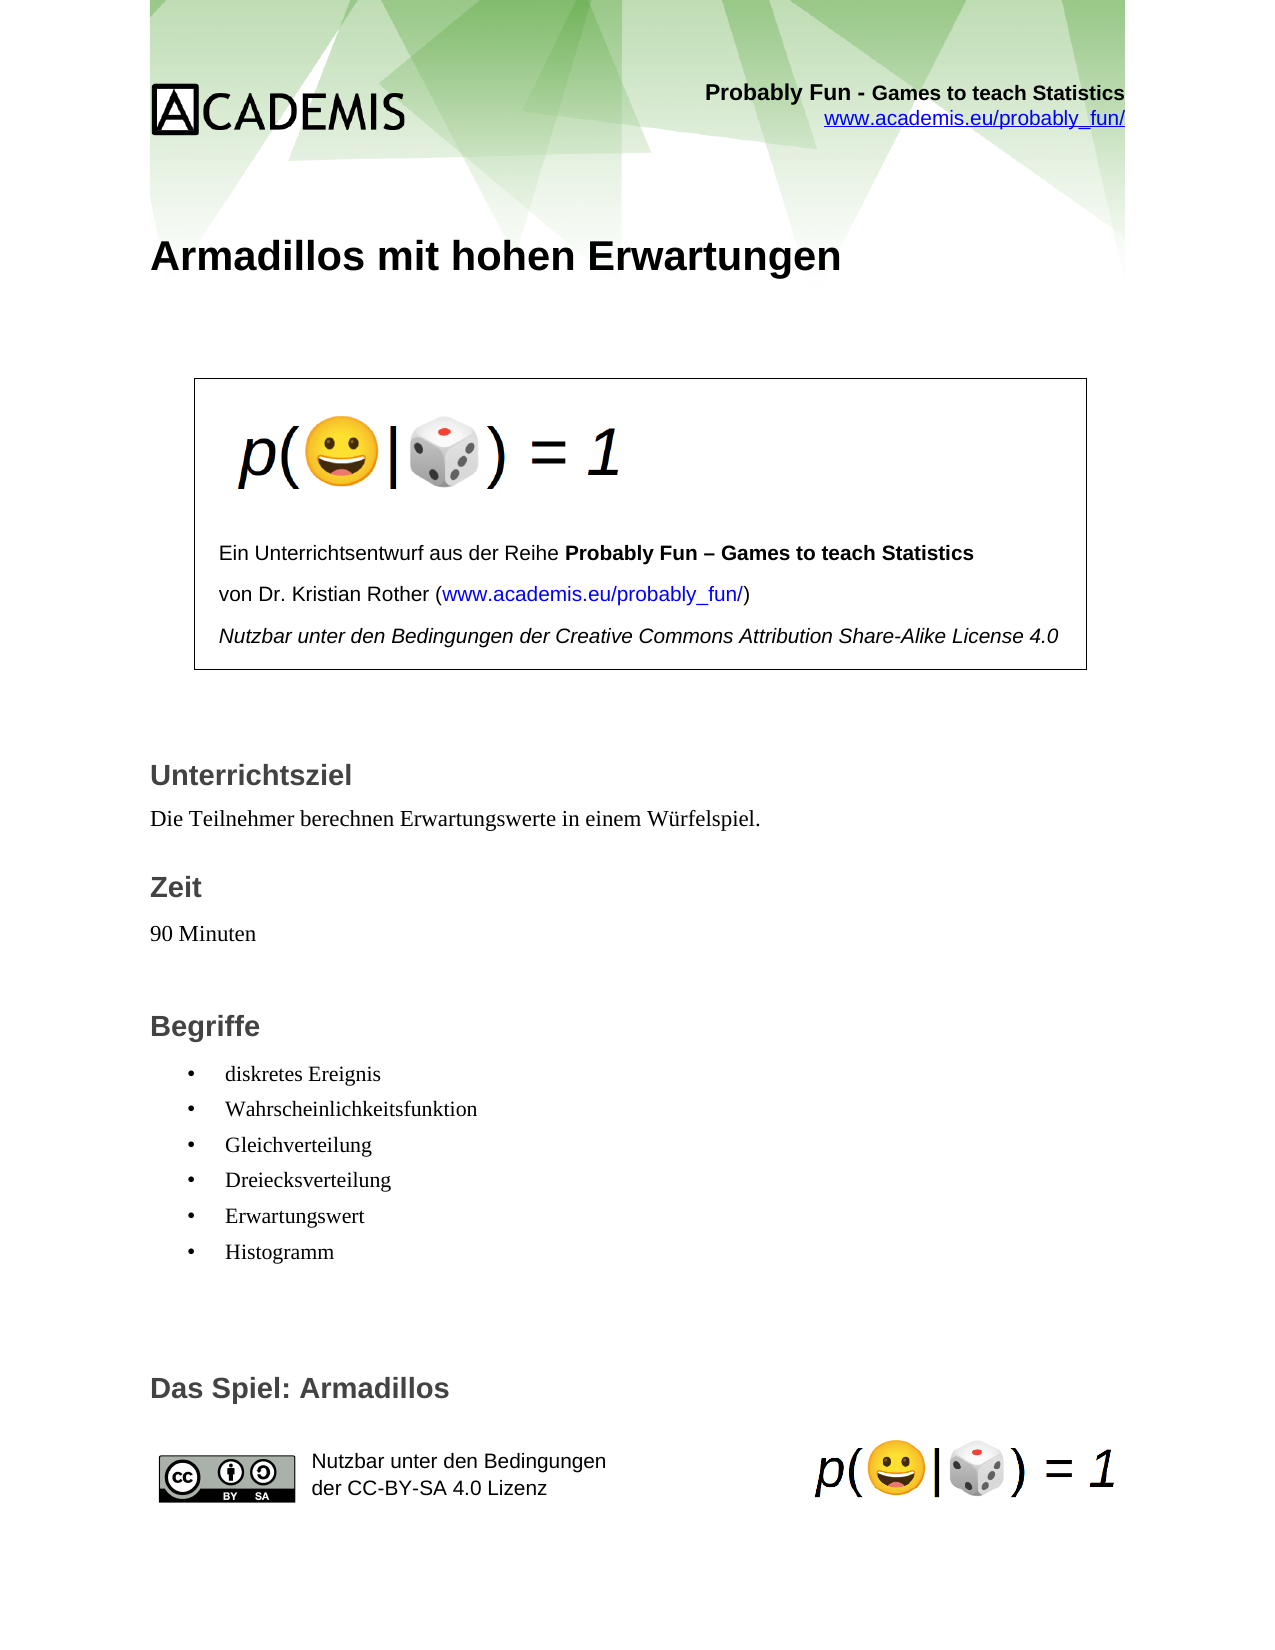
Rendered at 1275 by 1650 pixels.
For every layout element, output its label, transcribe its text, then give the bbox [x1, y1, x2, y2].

subtitle Armadillos mit hohen Erwartungen [150, 231, 1125, 279]
picture [1002, 115, 1008, 124]
list Wahrscheinlichkeitsfunktion [187, 1092, 1125, 1121]
subtitle Begriffe [150, 1009, 1125, 1043]
subtitle Das Spiel: Armadillos [150, 1333, 1125, 1405]
picture [149, 0, 1125, 300]
list diskretes Ereignis [187, 1056, 1125, 1086]
text 90 Minuten [150, 917, 1125, 946]
picture [803, 1430, 1124, 1508]
picture [152, 1450, 302, 1507]
list Gleichverteilung [187, 1127, 1125, 1157]
text Die Teilnehmer berechnen Erwartungswerte in einem Würfelspiel. [150, 805, 1125, 831]
list Dreiecksverteilung [187, 1163, 1125, 1193]
subtitle Zeit [150, 870, 1125, 903]
subtitle Unterrichtsziel [150, 758, 1125, 791]
list Histogramm [187, 1234, 1125, 1264]
list Erwartungswert [187, 1199, 1125, 1228]
picture [217, 405, 639, 510]
